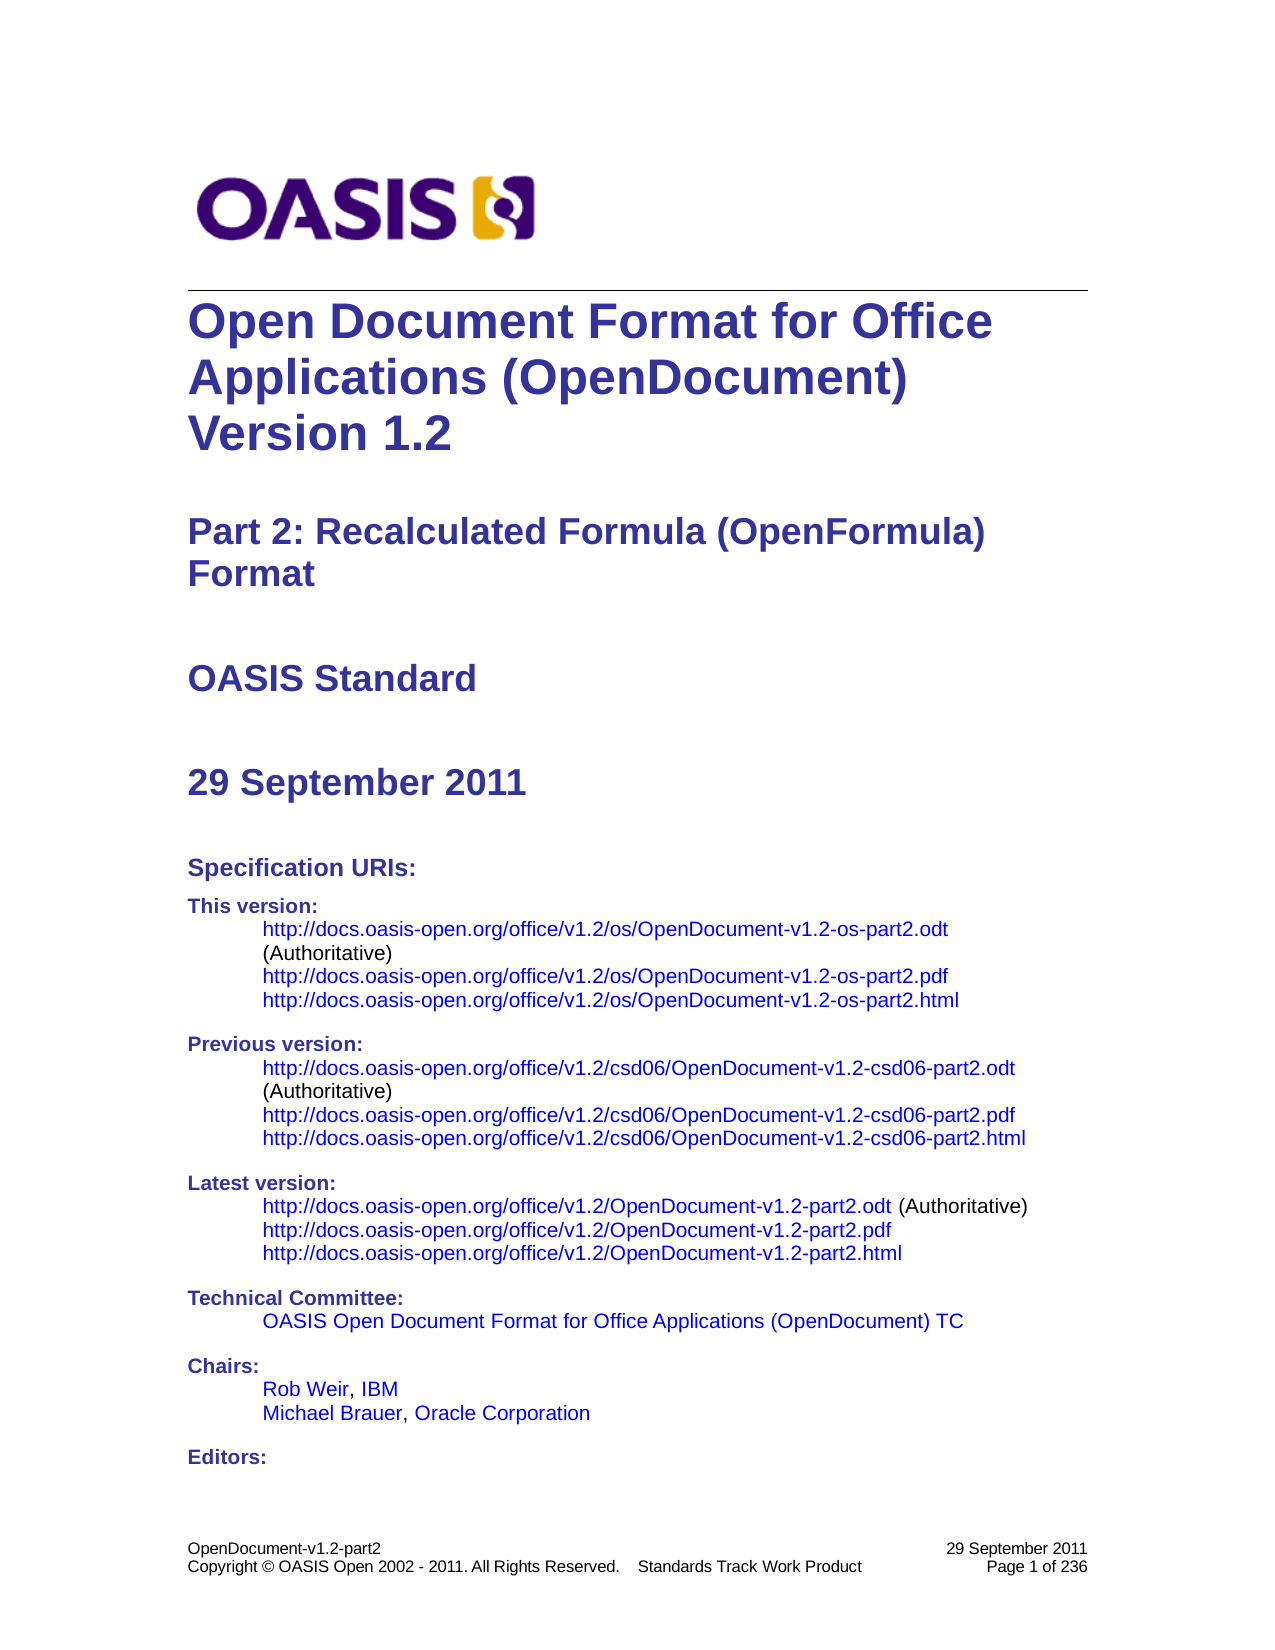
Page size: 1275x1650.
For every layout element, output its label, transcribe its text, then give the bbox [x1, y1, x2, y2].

title OASIS Open Document Format for Office Applications (OpenDocument) TC [262, 1310, 1088, 1333]
title Rob Weir, IBM Michael Brauer, Oracle Corporation [262, 1378, 1088, 1425]
title Technical Committee: [187, 1286, 1088, 1310]
subtitle Part 2: Recalculated Formula (OpenFormula) Format [187, 508, 1088, 595]
title Latest version: [187, 1171, 1088, 1195]
title Specification URIs: [187, 854, 1088, 882]
title Editors: [187, 1446, 1088, 1469]
subtitle 29 September 2011 [187, 759, 1088, 804]
title Previous version: [187, 1033, 1088, 1056]
title Chairs: [187, 1354, 1088, 1378]
title http://docs.oasis-open.org/office/v1.2/OpenDocument-v1.2-part2.odt (Authoritative) http://docs.oasis-open.org/office/v1.2/OpenDocument-v1.2-part2.pdf http://docs.oasis-open.org/office/v1.2/OpenDocument-v1.2-part2.html [262, 1195, 1088, 1265]
subtitle OASIS Standard [187, 655, 1088, 699]
title Open Document Format for Office Applications (OpenDocument) Version 1.2 [187, 291, 1088, 461]
title http://docs.oasis-open.org/office/v1.2/os/OpenDocument-v1.2-os-part2.odt (Authoritative) http://docs.oasis-open.org/office/v1.2/os/OpenDocument-v1.2-os-part2.pdf http://docs.oasis-open.org/office/v1.2/os/OpenDocument-v1.2-os-part2.html [262, 918, 1088, 1012]
title http://docs.oasis-open.org/office/v1.2/csd06/OpenDocument-v1.2-csd06-part2.odt (Authoritative) http://docs.oasis-open.org/office/v1.2/csd06/OpenDocument-v1.2-csd06-part2.pdf http://docs.oasis-open.org/office/v1.2/csd06/OpenDocument-v1.2-csd06-part2.html [262, 1056, 1088, 1150]
title This version: [187, 894, 1088, 918]
picture [187, 158, 549, 253]
